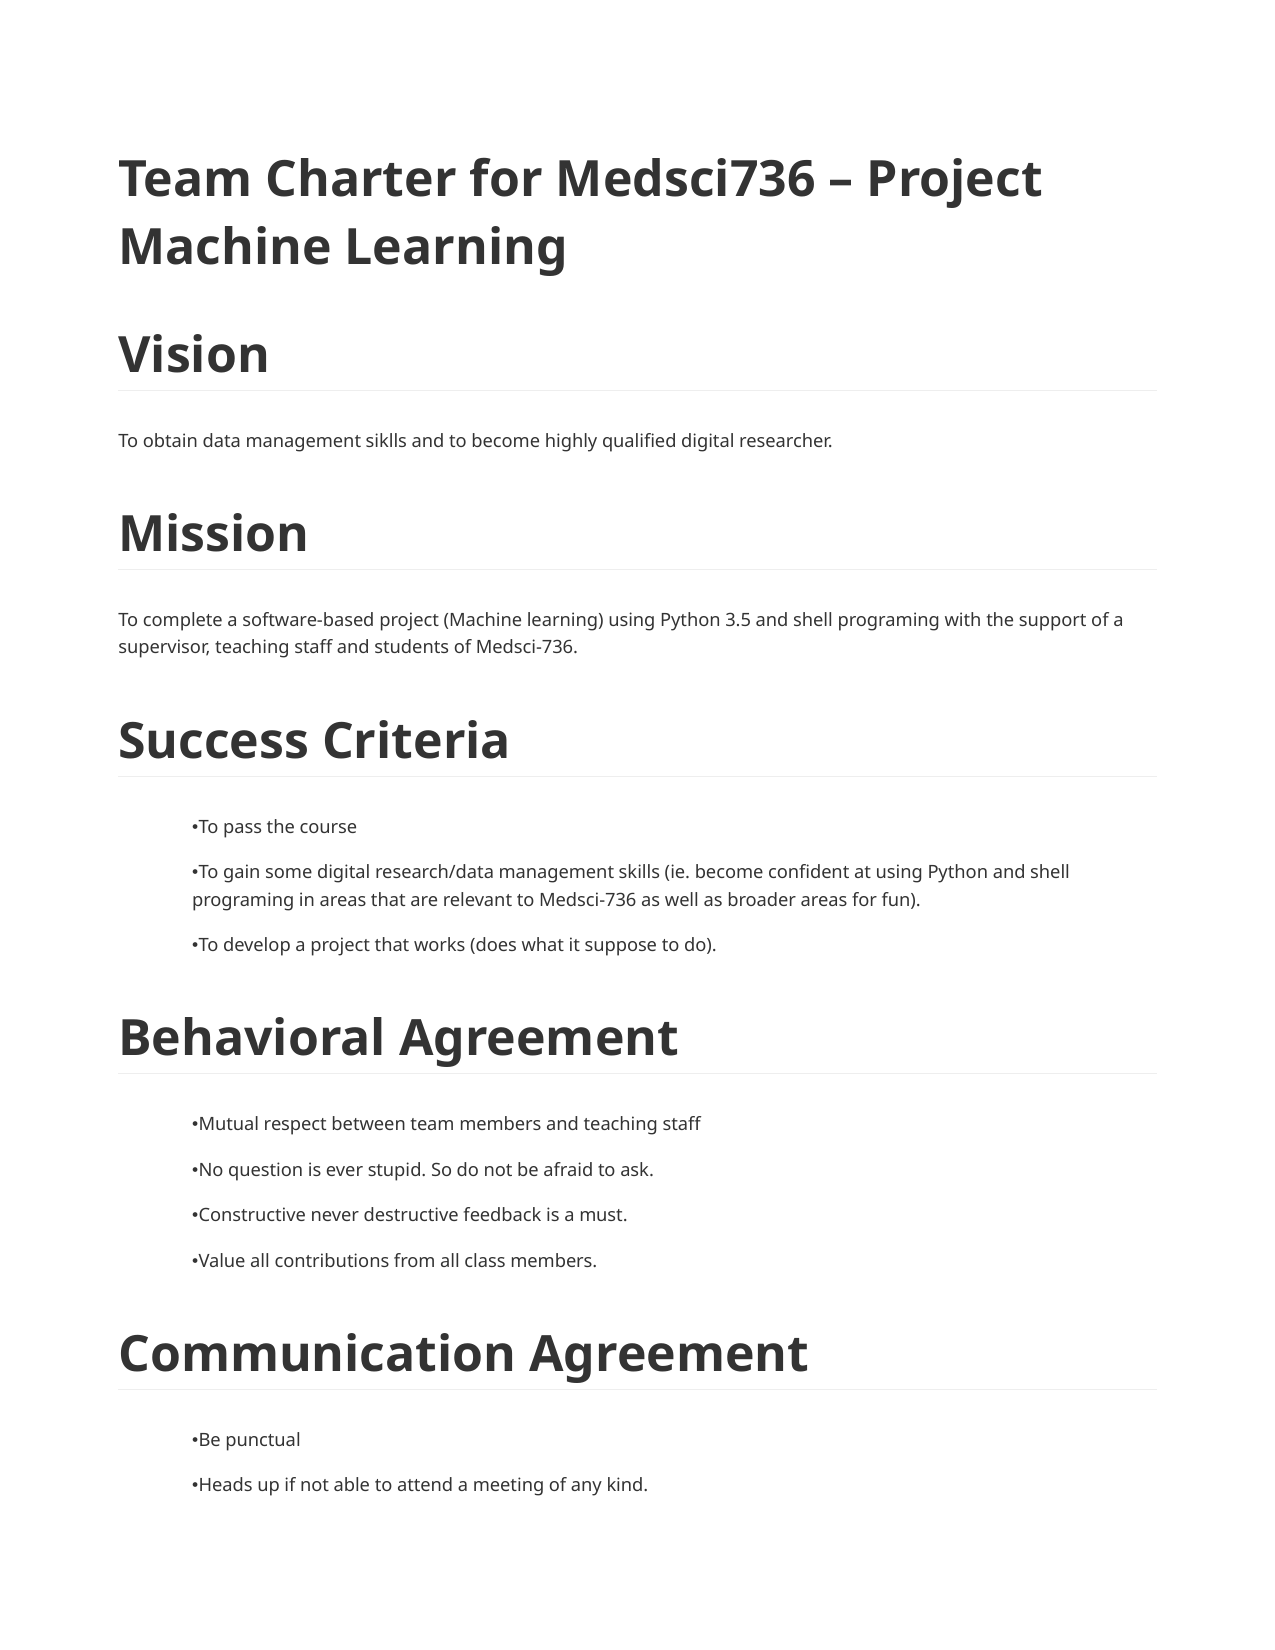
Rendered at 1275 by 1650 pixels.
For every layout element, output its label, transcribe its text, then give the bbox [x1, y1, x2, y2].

list Be punctual [118, 1424, 1157, 1452]
text To obtain data management siklls and to become highly qualified digital researcher. [118, 426, 1157, 453]
list Heads up if not able to attend a meeting of any kind. [118, 1470, 1157, 1497]
subtitle Mission [118, 498, 1157, 569]
list Value all contributions from all class members. [118, 1245, 1157, 1272]
subtitle Success Criteria [118, 705, 1157, 776]
list To pass the course [118, 811, 1157, 838]
subtitle Vision [118, 319, 1157, 390]
list To develop a project that works (does what it suppose to do). [118, 929, 1157, 957]
list Constructive never destructive feedback is a must. [118, 1200, 1157, 1227]
list Mutual respect between team members and teaching staff [118, 1109, 1157, 1136]
subtitle Team Charter for Medsci736 – Project Machine Learning [118, 143, 1157, 279]
list To gain some digital research/data management skills (ie. become confident at using Python and shell programing in areas that are relevant to Medsci-736 as well as broader areas for fun). [118, 857, 1157, 911]
subtitle Communication Agreement [118, 1318, 1157, 1389]
list No question is ever stupid. So do not be afraid to ask. [118, 1154, 1157, 1181]
text To complete a software-based project (Machine learning) using Python 3.5 and shell programing with the support of a supervisor, teaching staff and students of Medsci-736. [118, 605, 1157, 659]
subtitle Behavioral Agreement [118, 1002, 1157, 1073]
